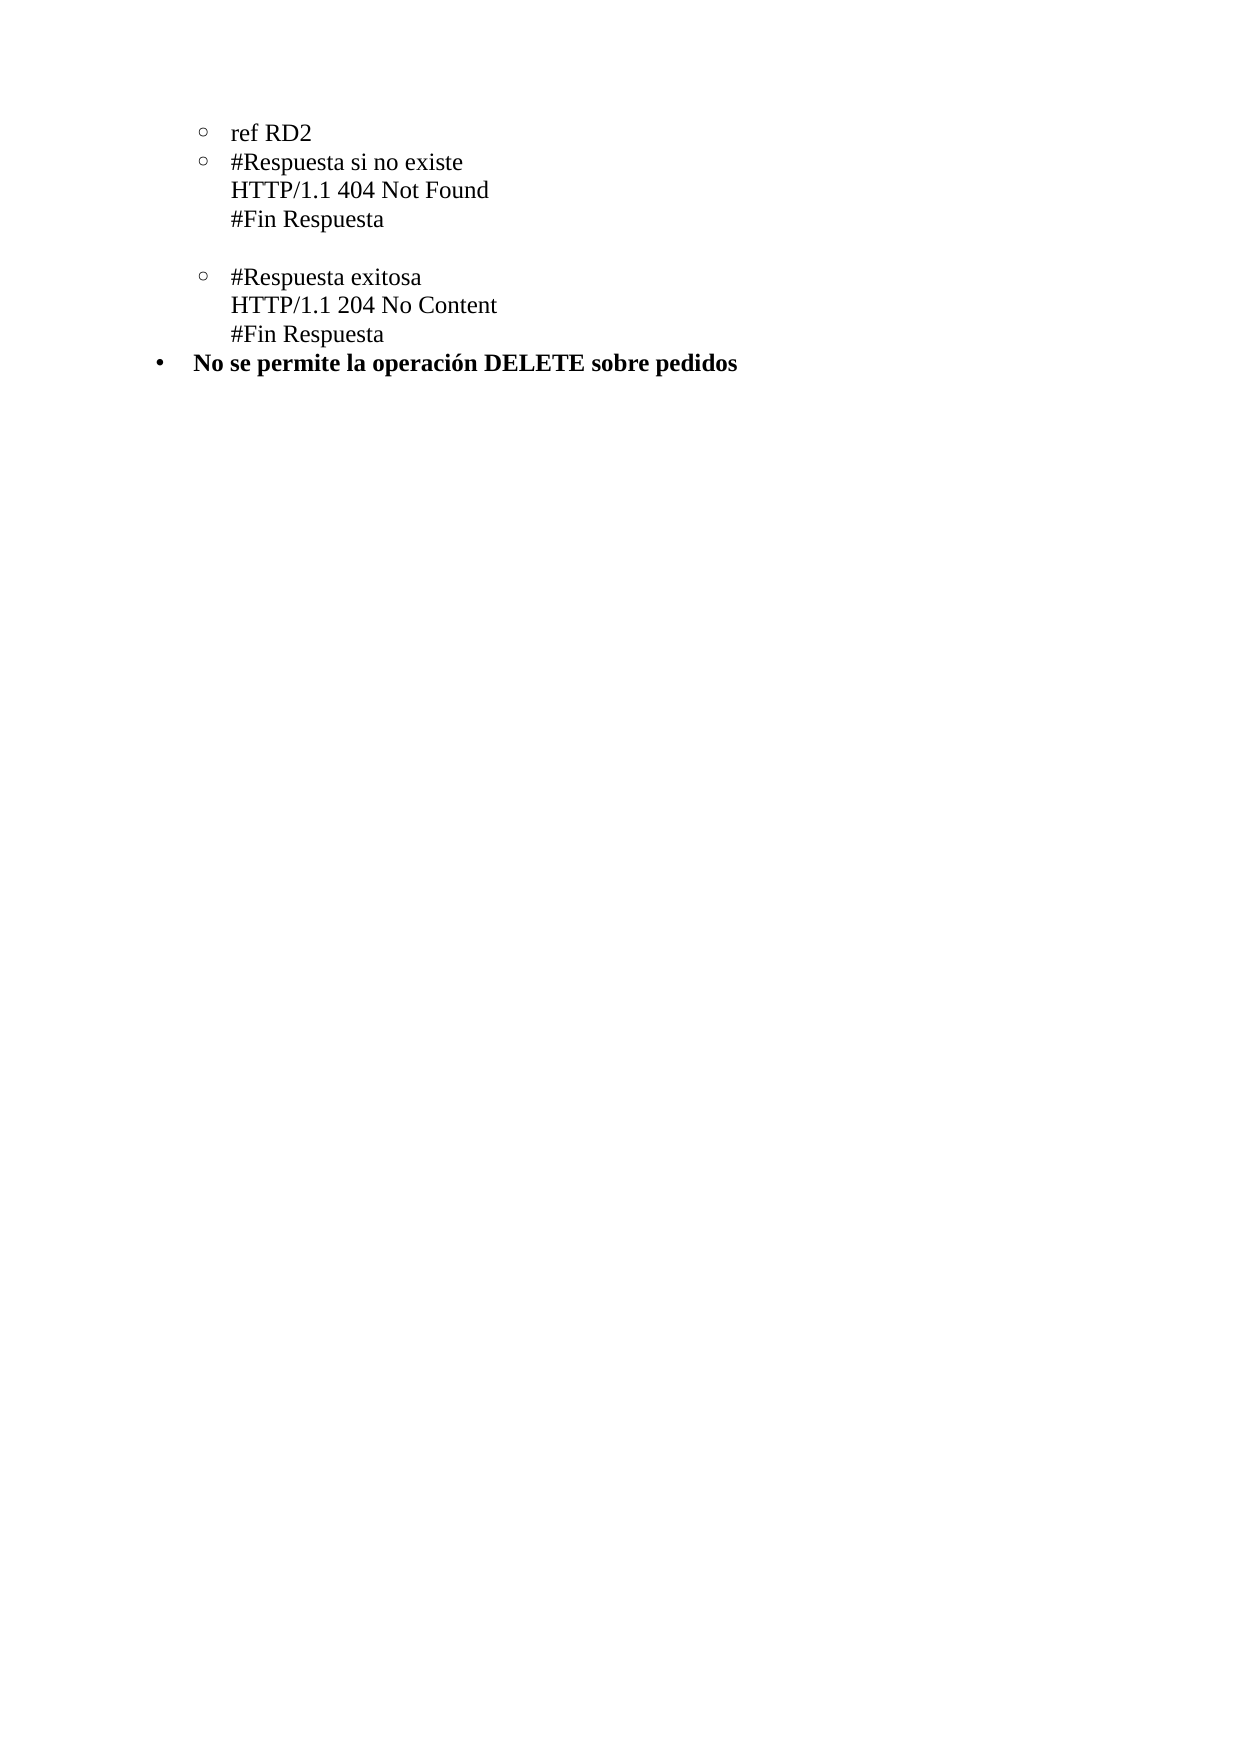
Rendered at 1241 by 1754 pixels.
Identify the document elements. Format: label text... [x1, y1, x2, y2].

list ref RD2 [193, 118, 1122, 147]
list #Fin Respuesta [193, 204, 1122, 233]
list No se permite la operación DELETE sobre pedidos [156, 348, 1122, 377]
list #Respuesta exitosa [193, 262, 1122, 291]
list HTTP/1.1 204 No Content [193, 291, 1122, 319]
list #Fin Respuesta [193, 319, 1122, 348]
list HTTP/1.1 404 Not Found [193, 176, 1122, 204]
list #Respuesta si no existe [193, 147, 1122, 176]
